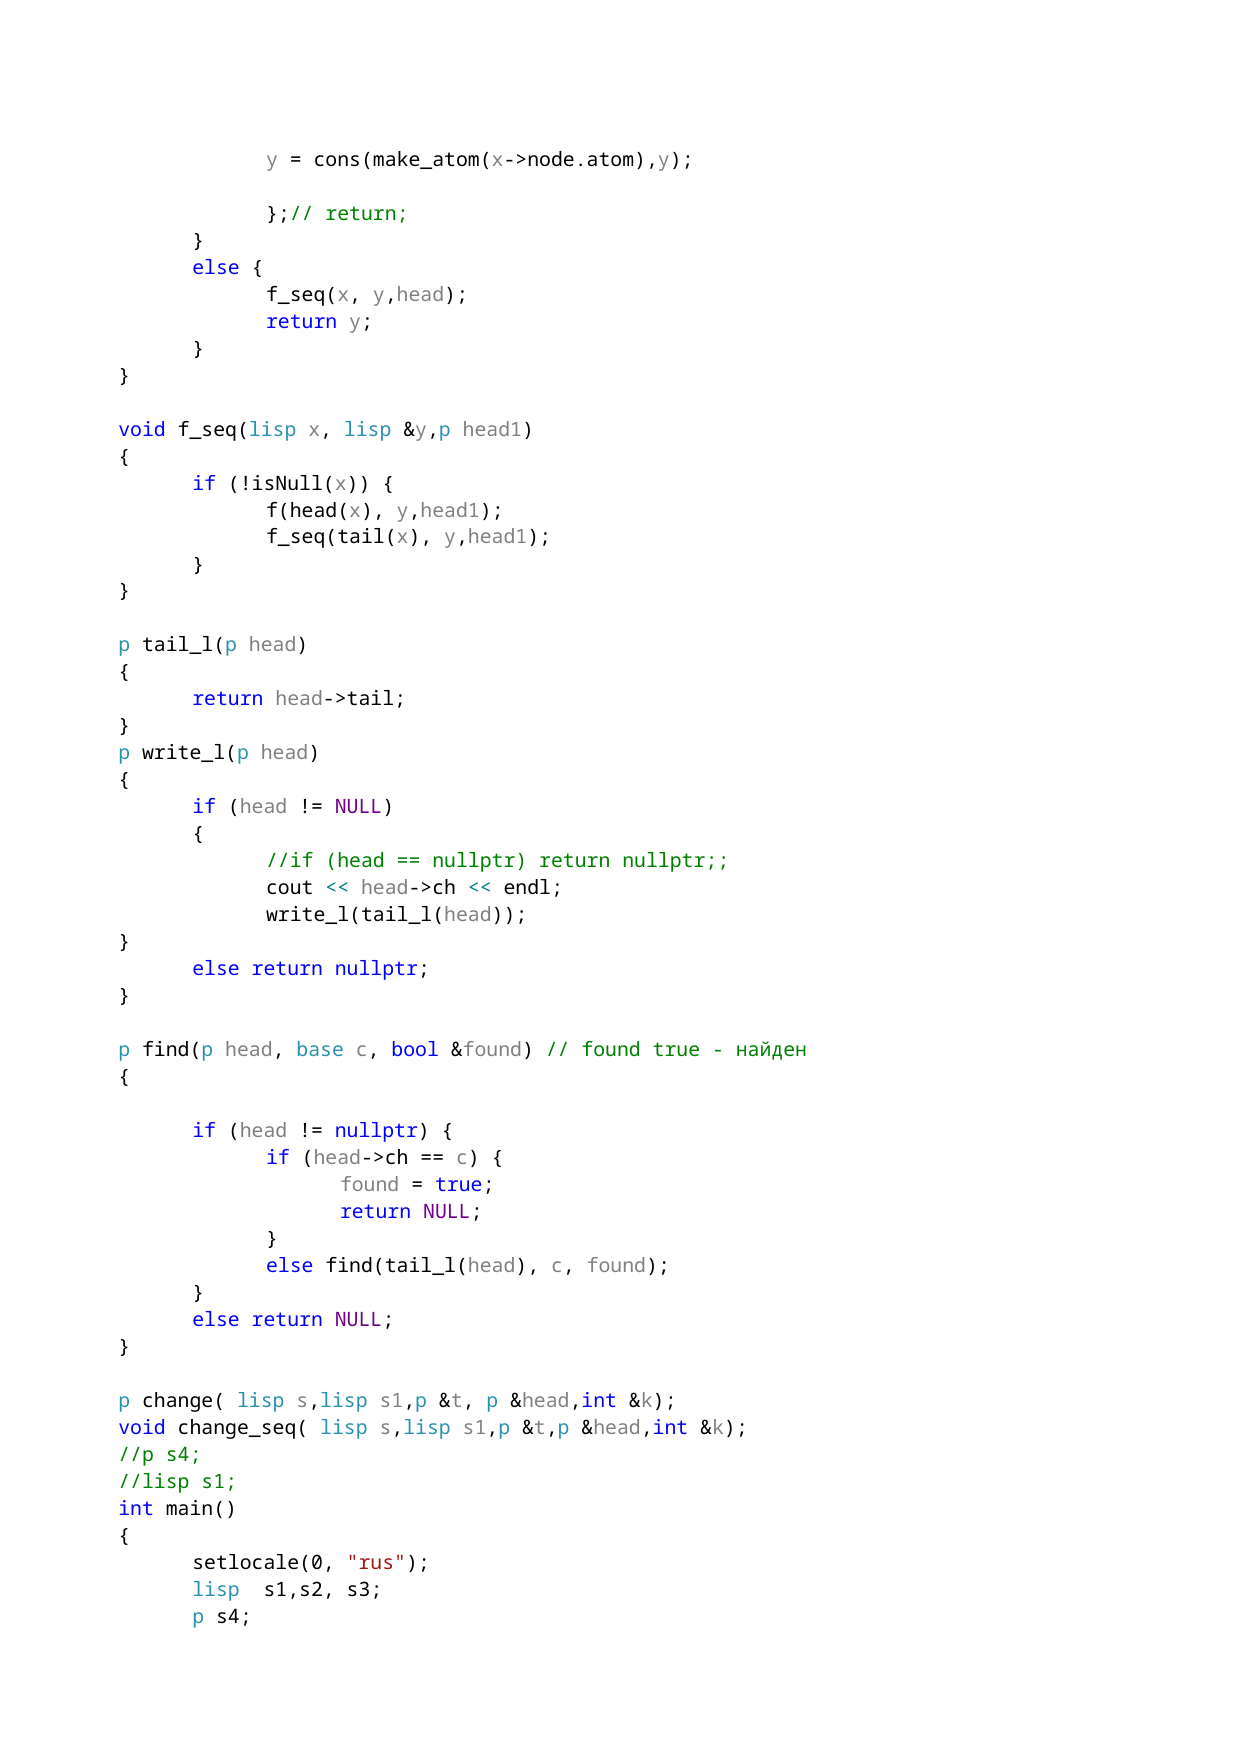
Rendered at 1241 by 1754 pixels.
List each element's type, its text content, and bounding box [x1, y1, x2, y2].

text } [118, 981, 1122, 1008]
text //lisp s1; [118, 1467, 1122, 1494]
text write_l(tail_l(head)); [118, 901, 1122, 927]
text { [118, 442, 1122, 469]
text } [118, 1332, 1122, 1359]
text { [118, 1521, 1122, 1548]
text cout << head->ch << endl; [118, 873, 1122, 901]
text else return NULL; [118, 1305, 1122, 1332]
text //p s4; [118, 1440, 1122, 1467]
text if (head->ch == c) { [118, 1143, 1122, 1170]
text return NULL; [118, 1197, 1122, 1224]
text if (head != nullptr) { [118, 1116, 1122, 1143]
text else return nullptr; [118, 954, 1122, 981]
text void change_seq( lisp s,lisp s1,p &t,p &head,int &k); [118, 1413, 1122, 1440]
text } [118, 577, 1122, 604]
text } [118, 361, 1122, 388]
text } [118, 334, 1122, 361]
text p write_l(p head) [118, 739, 1122, 766]
text else find(tail_l(head), c, found); [118, 1251, 1122, 1278]
text f_seq(x, y,head); [118, 280, 1122, 307]
text { [118, 1062, 1122, 1089]
text setlocale(0, "rus"); [118, 1548, 1122, 1575]
text } [118, 226, 1122, 253]
text found = true; [118, 1170, 1122, 1197]
text //if (head == nullptr) return nullptr;; [118, 847, 1122, 873]
text };// return; [118, 199, 1122, 226]
text else { [118, 253, 1122, 280]
text f(head(x), y,head1); [118, 496, 1122, 523]
text if (!isNull(x)) { [118, 469, 1122, 496]
text } [118, 712, 1122, 739]
text } [118, 1224, 1122, 1251]
text } [118, 1278, 1122, 1305]
text { [118, 819, 1122, 847]
text y = cons(make_atom(x->node.atom),y); [118, 145, 1122, 172]
text return head->tail; [118, 685, 1122, 712]
text lisp s1,s2, s3; [118, 1575, 1122, 1602]
text int main() [118, 1494, 1122, 1521]
text if (head != NULL) [118, 793, 1122, 819]
text void f_seq(lisp x, lisp &y,p head1) [118, 415, 1122, 442]
text { [118, 766, 1122, 793]
text } [118, 550, 1122, 577]
text return y; [118, 307, 1122, 334]
text p s4; [118, 1602, 1122, 1629]
text } [118, 927, 1122, 954]
text p find(p head, base c, bool &found) // found true - найден [118, 1035, 1122, 1062]
text p tail_l(p head) [118, 631, 1122, 658]
text p change( lisp s,lisp s1,p &t, p &head,int &k); [118, 1386, 1122, 1413]
text { [118, 658, 1122, 685]
text f_seq(tail(x), y,head1); [118, 523, 1122, 550]
